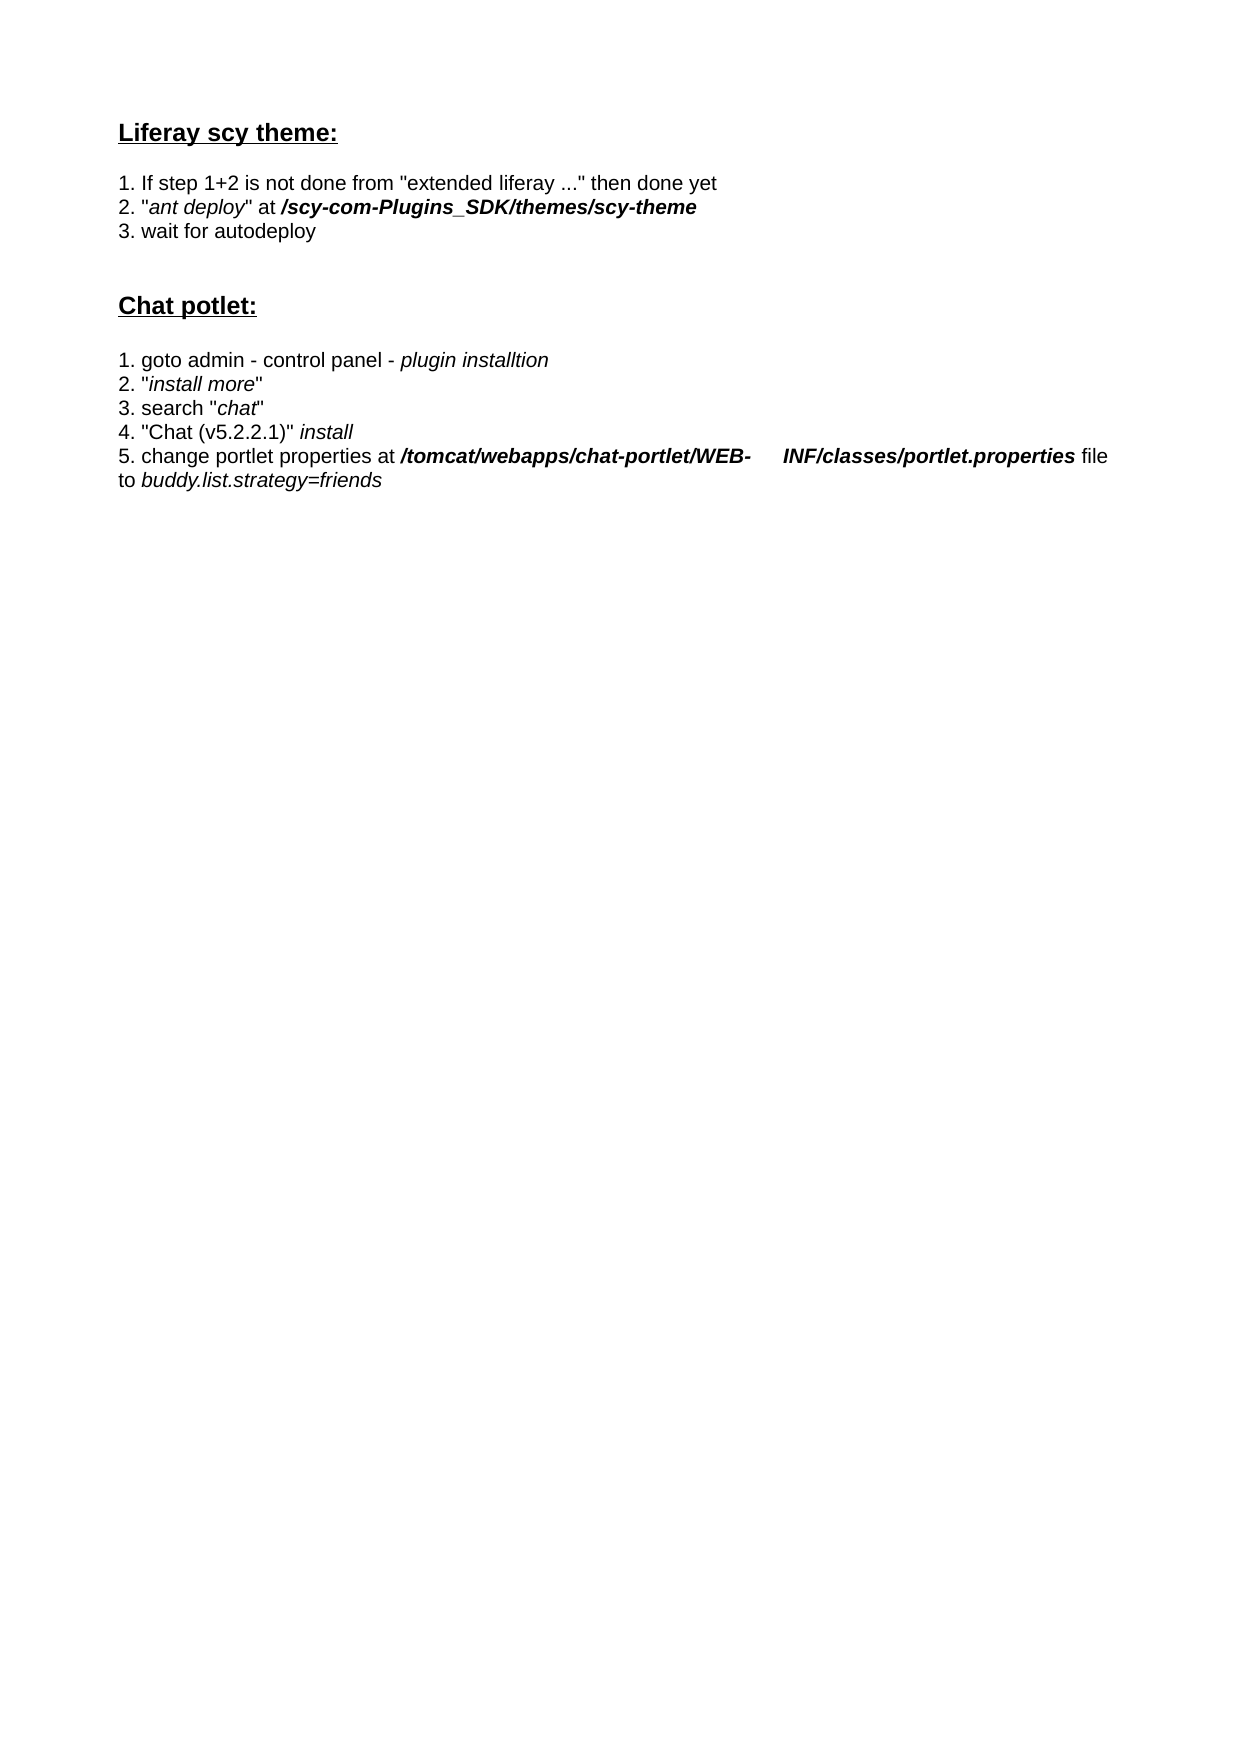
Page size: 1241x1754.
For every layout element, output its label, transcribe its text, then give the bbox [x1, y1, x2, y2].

text 2. "ant deploy" at /scy-com-Plugins_SDK/themes/scy-theme [118, 195, 1122, 219]
text 5. change portlet properties at /tomcat/webapps/chat-portlet/WEB- INF/classes/portlet.properties file to buddy.list.strategy=friends [118, 444, 1122, 492]
text Liferay scy theme: [118, 118, 1122, 147]
text 2. "install more" [118, 372, 1122, 396]
text Chat potlet: [118, 291, 1122, 319]
text 3. wait for autodeploy [118, 219, 1122, 243]
text 3. search "chat" [118, 396, 1122, 420]
text 4. "Chat (v5.2.2.1)" install [118, 420, 1122, 444]
text 1. goto admin - control panel - plugin installtion [118, 348, 1122, 372]
text 1. If step 1+2 is not done from "extended liferay ..." then done yet [118, 171, 1122, 195]
